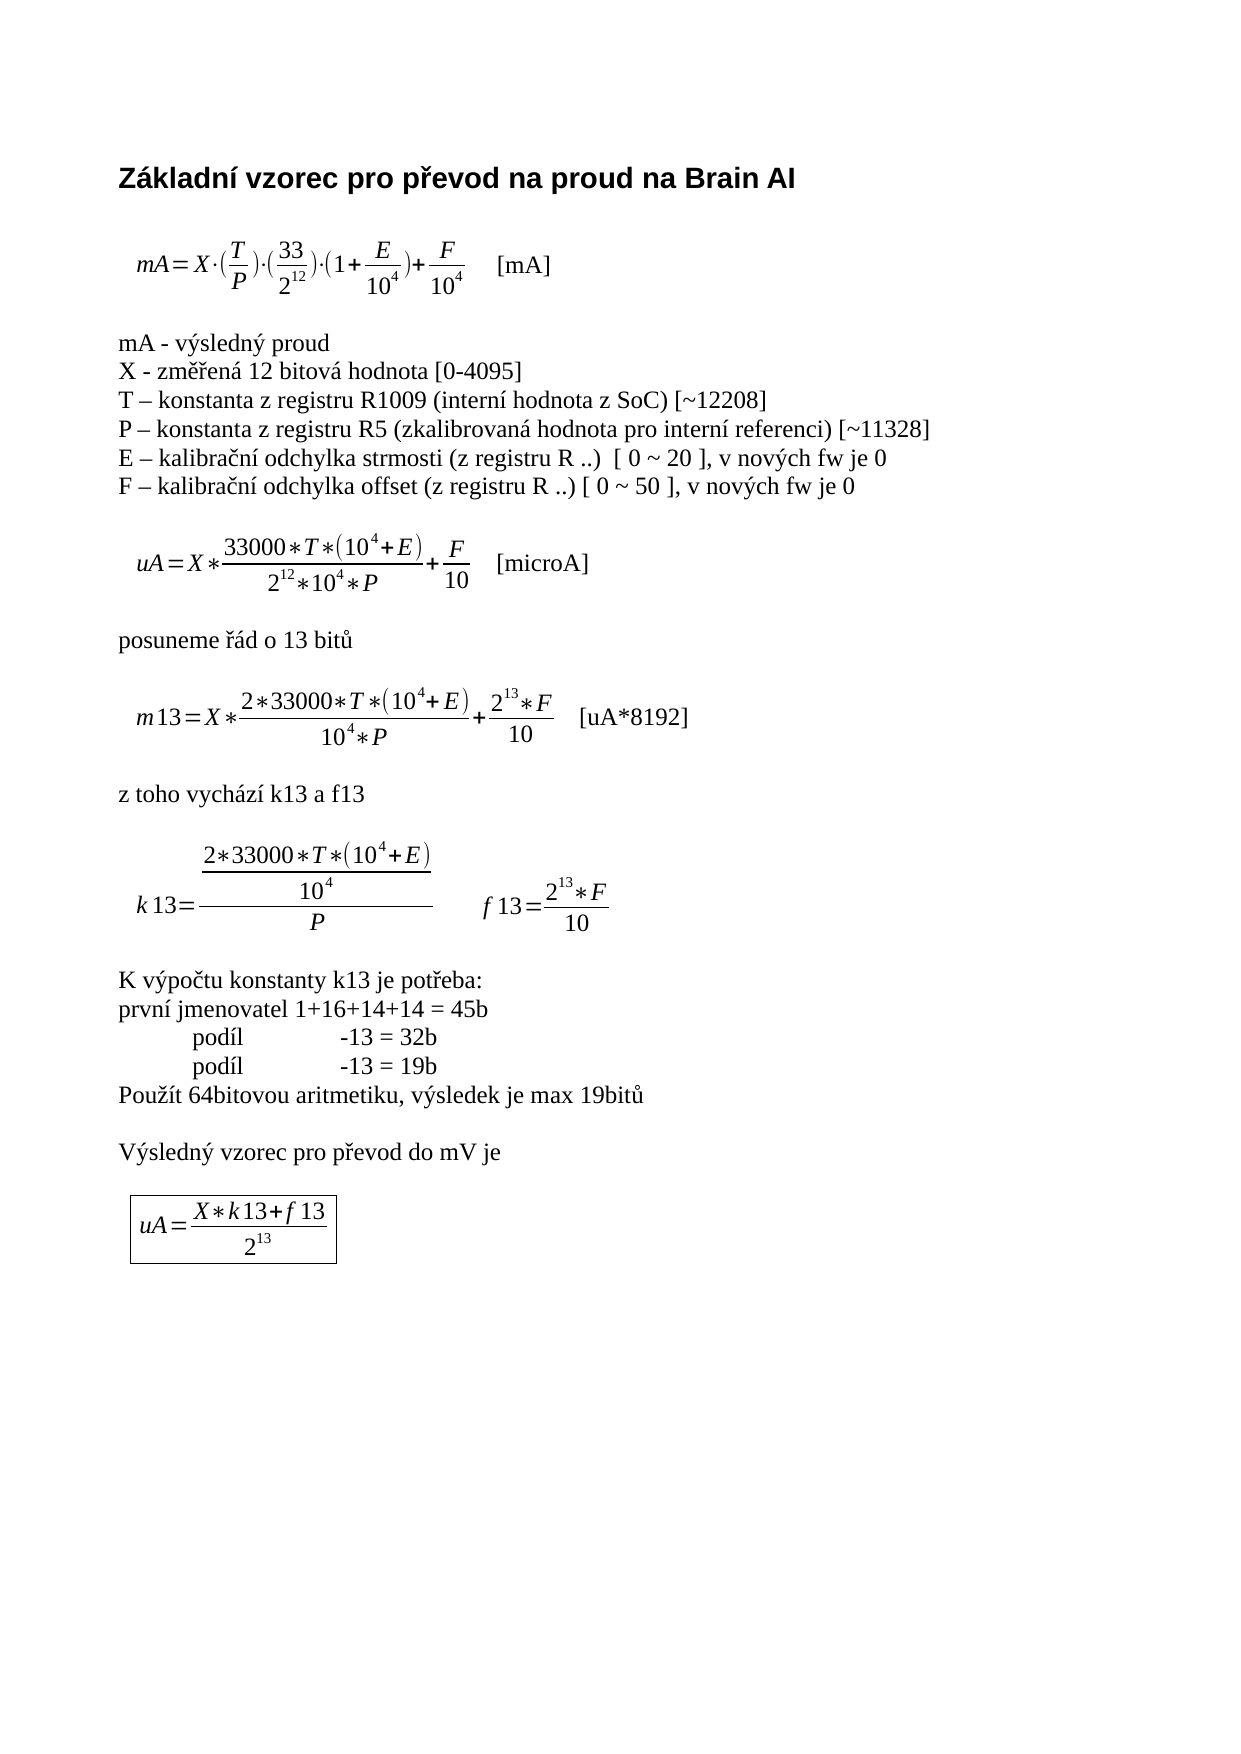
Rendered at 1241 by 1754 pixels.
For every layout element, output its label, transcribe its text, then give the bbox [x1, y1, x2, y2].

text podíl -13 = 32b [118, 1022, 1122, 1051]
text K výpočtu konstanty k13 je potřeba: [118, 965, 1122, 994]
text [mA] [118, 236, 1122, 299]
text [microA] [118, 529, 1122, 597]
text E – kalibrační odchylka strmosti (z registru R ..) [ 0 ~ 20 ], v nových fw je 0 [118, 443, 1122, 471]
text podíl -13 = 19b [118, 1051, 1122, 1080]
subtitle Základní vzorec pro převod na proud na Brain AI [118, 161, 1122, 195]
text X - změřená 12 bitová hodnota [0-4095] [118, 356, 1122, 385]
text T – konstanta z registru R1009 (interní hodnota z SoC) [~12208] [118, 385, 1122, 414]
text Použít 64bitovou aritmetiku, výsledek je max 19bitů [118, 1080, 1122, 1109]
text P – konstanta z registru R5 (zkalibrovaná hodnota pro interní referenci) [~11328] [118, 414, 1122, 443]
text první jmenovatel 1+16+14+14 = 45b [118, 994, 1122, 1022]
text Výsledný vzorec pro převod do mV je [118, 1137, 1122, 1166]
text [uA*8192] [118, 683, 1122, 751]
text F – kalibrační odchylka offset (z registru R ..) [ 0 ~ 50 ], v nových fw je 0 [118, 471, 1122, 500]
text mA - výsledný proud [118, 328, 1122, 356]
text posuneme řád o 13 bitů [118, 626, 1122, 654]
text z toho vychází k13 a f13 [118, 779, 1122, 808]
